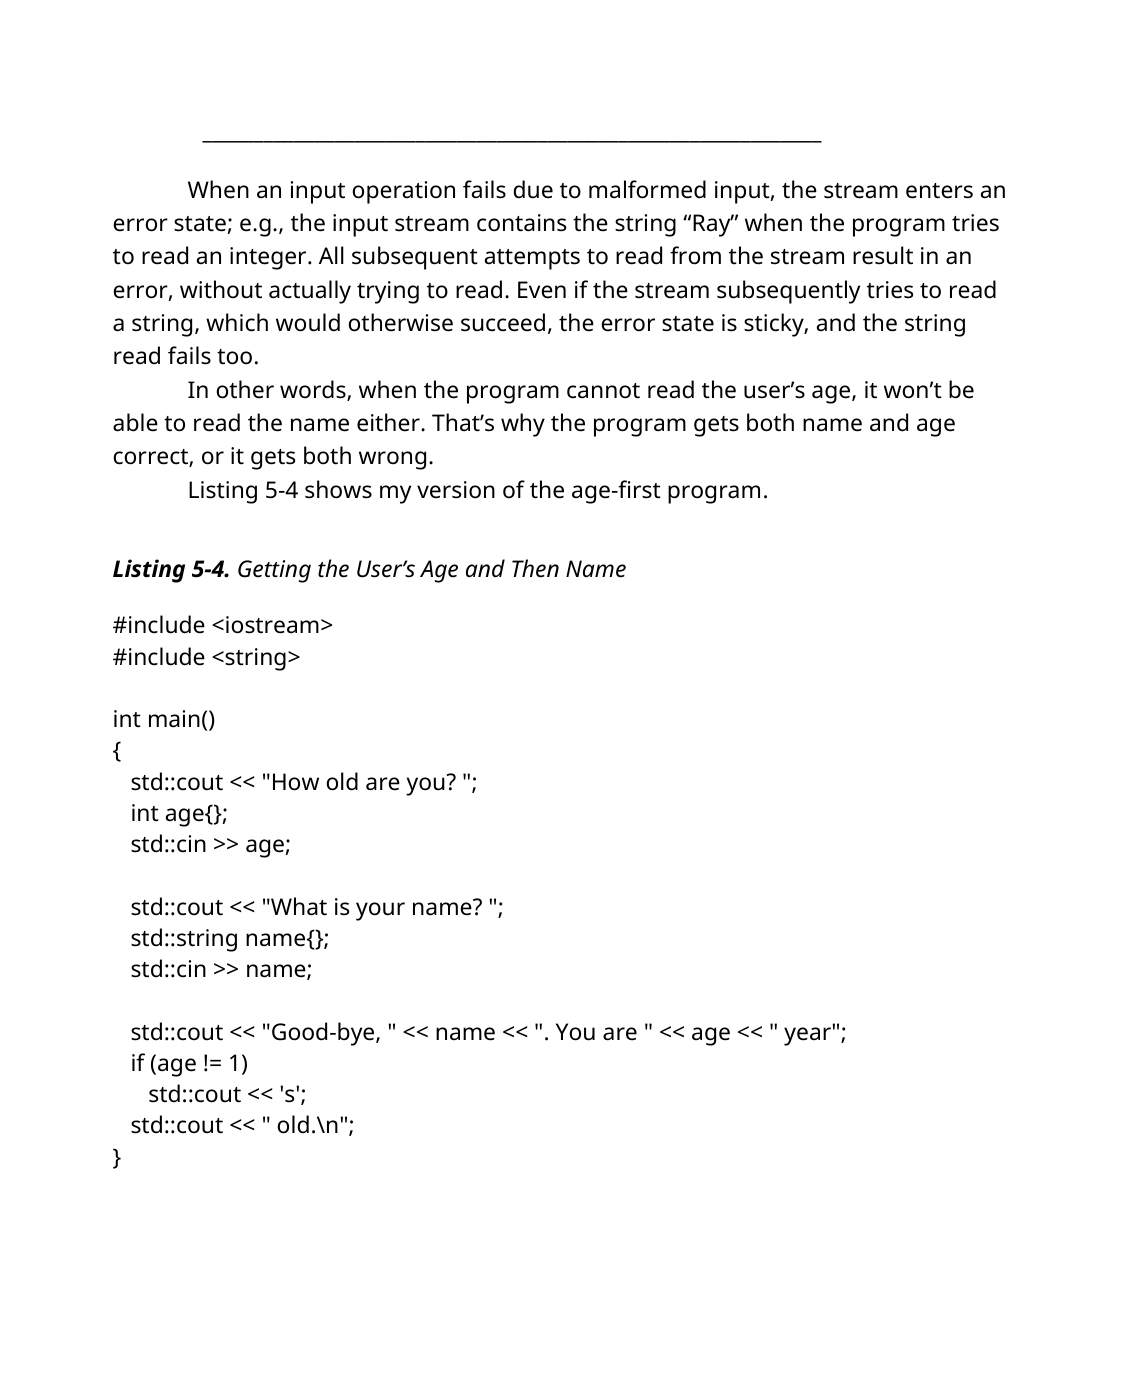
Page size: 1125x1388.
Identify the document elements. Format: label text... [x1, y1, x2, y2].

text } [112, 1141, 1012, 1172]
text if (age != 1) [112, 1047, 1012, 1078]
text #include <iostream> [112, 609, 1012, 641]
text int main() [112, 703, 1012, 734]
text { [112, 734, 1012, 766]
text std::cin >> age; [112, 828, 1012, 859]
text std::cout << 's'; [112, 1078, 1012, 1109]
text std::cout << " old.\n"; [112, 1109, 1012, 1141]
list _____________________________________________________________ [202, 115, 1012, 146]
text std::cout << "What is your name? "; [112, 891, 1012, 922]
text Listing 5-4 shows my version of the age-first program. [112, 471, 1012, 505]
text Listing 5-4. Getting the User’s Age and Then Name [112, 553, 1012, 584]
text std::cin >> name; [112, 953, 1012, 984]
text #include <string> [112, 641, 1012, 672]
text std::cout << "Good-bye, " << name << ". You are " << age << " year"; [112, 1016, 1012, 1047]
text int age{}; [112, 797, 1012, 828]
text std::string name{}; [112, 922, 1012, 953]
text In other words, when the program cannot read the user’s age, it won’t be able to read the name either. That’s why the program gets both name and age correct, or it gets both wrong. [112, 371, 1012, 471]
text std::cout << "How old are you? "; [112, 766, 1012, 797]
text When an input operation fails due to malformed input, the stream enters an error state; e.g., the input stream contains the string “Ray” when the program tries to read an integer. All subsequent attempts to read from the stream result in an error, without actually trying to read. Even if the stream subsequently tries to read a string, which would otherwise succeed, the error state is sticky, and the string read fails too. [112, 171, 1012, 371]
